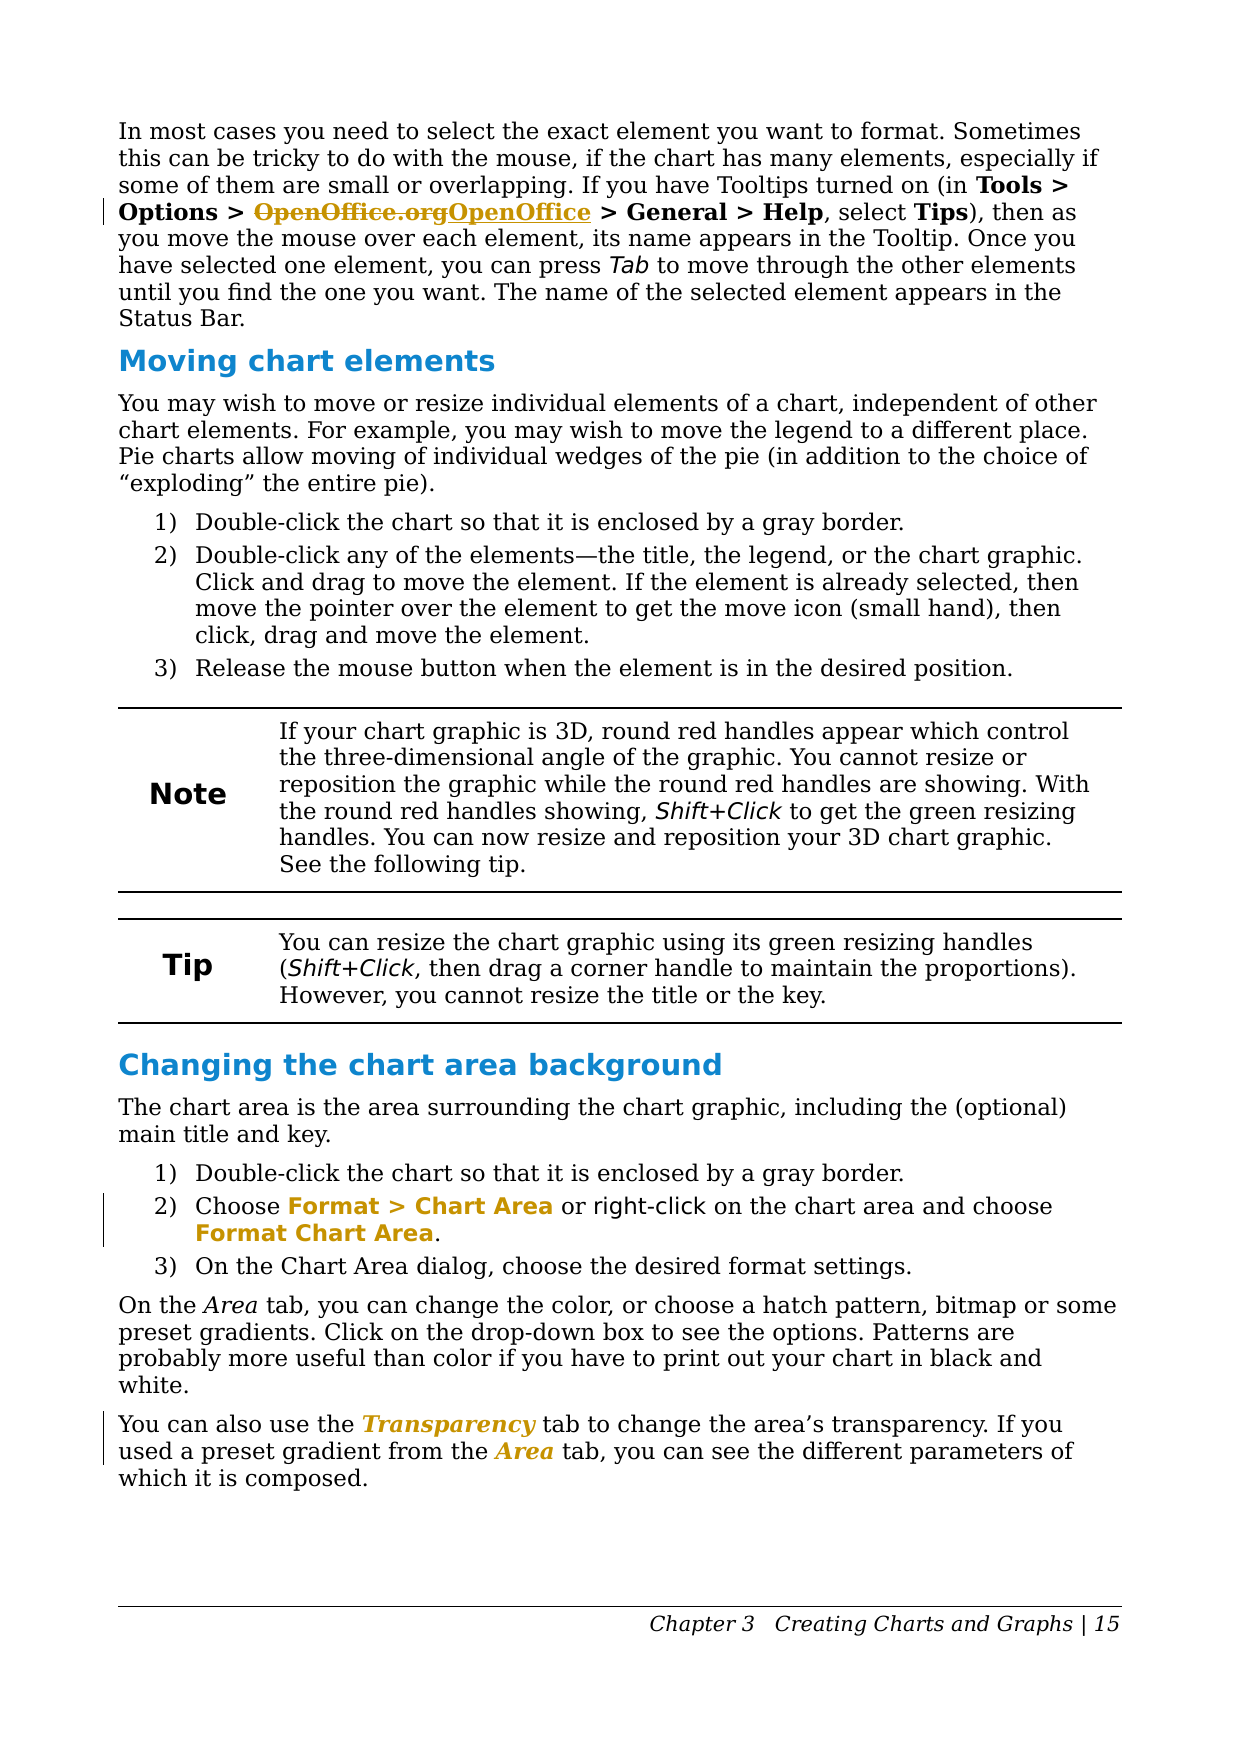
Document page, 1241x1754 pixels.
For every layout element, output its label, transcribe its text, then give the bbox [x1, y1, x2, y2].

table_header If your chart graphic is 3D, round red handles appear which control the three-dimensional angle of the graphic. You cannot resize or reposition the graphic while the round red handles are showing. With the round red handles showing, Shift+Click to get the green resizing handles. You can now resize and reposition your 3D chart graphic. See the following tip. [258, 709, 1122, 891]
list Double-click any of the elements—the title, the legend, or the chart graphic. Click and drag to move the element. If the element is already selected, then move the pointer over the element to get the move icon (small hand), then click, drag and move the element. [177, 542, 1122, 649]
text On the Area tab, you can change the color, or choose a hatch pattern, bitmap or some preset gradients. Click on the drop-down box to see the options. Patterns are probably more useful than color if you have to print out your chart in black and white. [118, 1292, 1122, 1399]
table_header Tip [118, 920, 257, 1022]
table_header Note [118, 709, 257, 891]
text In most cases you need to select the exact element you want to format. Sometimes this can be tricky to do with the mouse, if the chart has many elements, especially if some of them are small or overlapping. If you have Tooltips turned on (in Tools > Options > OpenOffice > General > Help, select Tips), then as you move the mouse over each element, its name appears in the Tooltip. Once you have selected one element, you can press Tab to move through the other elements until you find the one you want. The name of the selected element appears in the Status Bar. [118, 118, 1122, 332]
subtitle Moving chart elements [118, 344, 1122, 378]
subtitle Changing the chart area background [118, 1048, 1122, 1082]
text The chart area is the area surrounding the chart graphic, including the (optional) main title and key. [118, 1094, 1122, 1148]
list Double-click the chart so that it is enclosed by a gray border. [177, 1160, 1122, 1187]
list Choose Format > Chart Area or right-click on the chart area and choose Format Chart Area. [177, 1193, 1122, 1247]
text You can also use the Transparency tab to change the area’s transparency. If you used a preset gradient from the Area tab, you can see the different parameters of which it is composed. [118, 1411, 1122, 1492]
list On the Chart Area dialog, choose the desired format settings. [177, 1253, 1122, 1279]
text You may wish to move or resize individual elements of a chart, independent of other chart elements. For example, you may wish to move the legend to a different place. Pie charts allow moving of individual wedges of the pie (in addition to the choice of “exploding” the entire pie). [118, 390, 1122, 497]
list Double-click the chart so that it is enclosed by a gray border. [177, 509, 1122, 536]
table_header You can resize the chart graphic using its green resizing handles (Shift+Click, then drag a corner handle to maintain the proportions). However, you cannot resize the title or the key. [258, 920, 1122, 1022]
list Release the mouse button when the element is in the desired position. [177, 655, 1122, 682]
